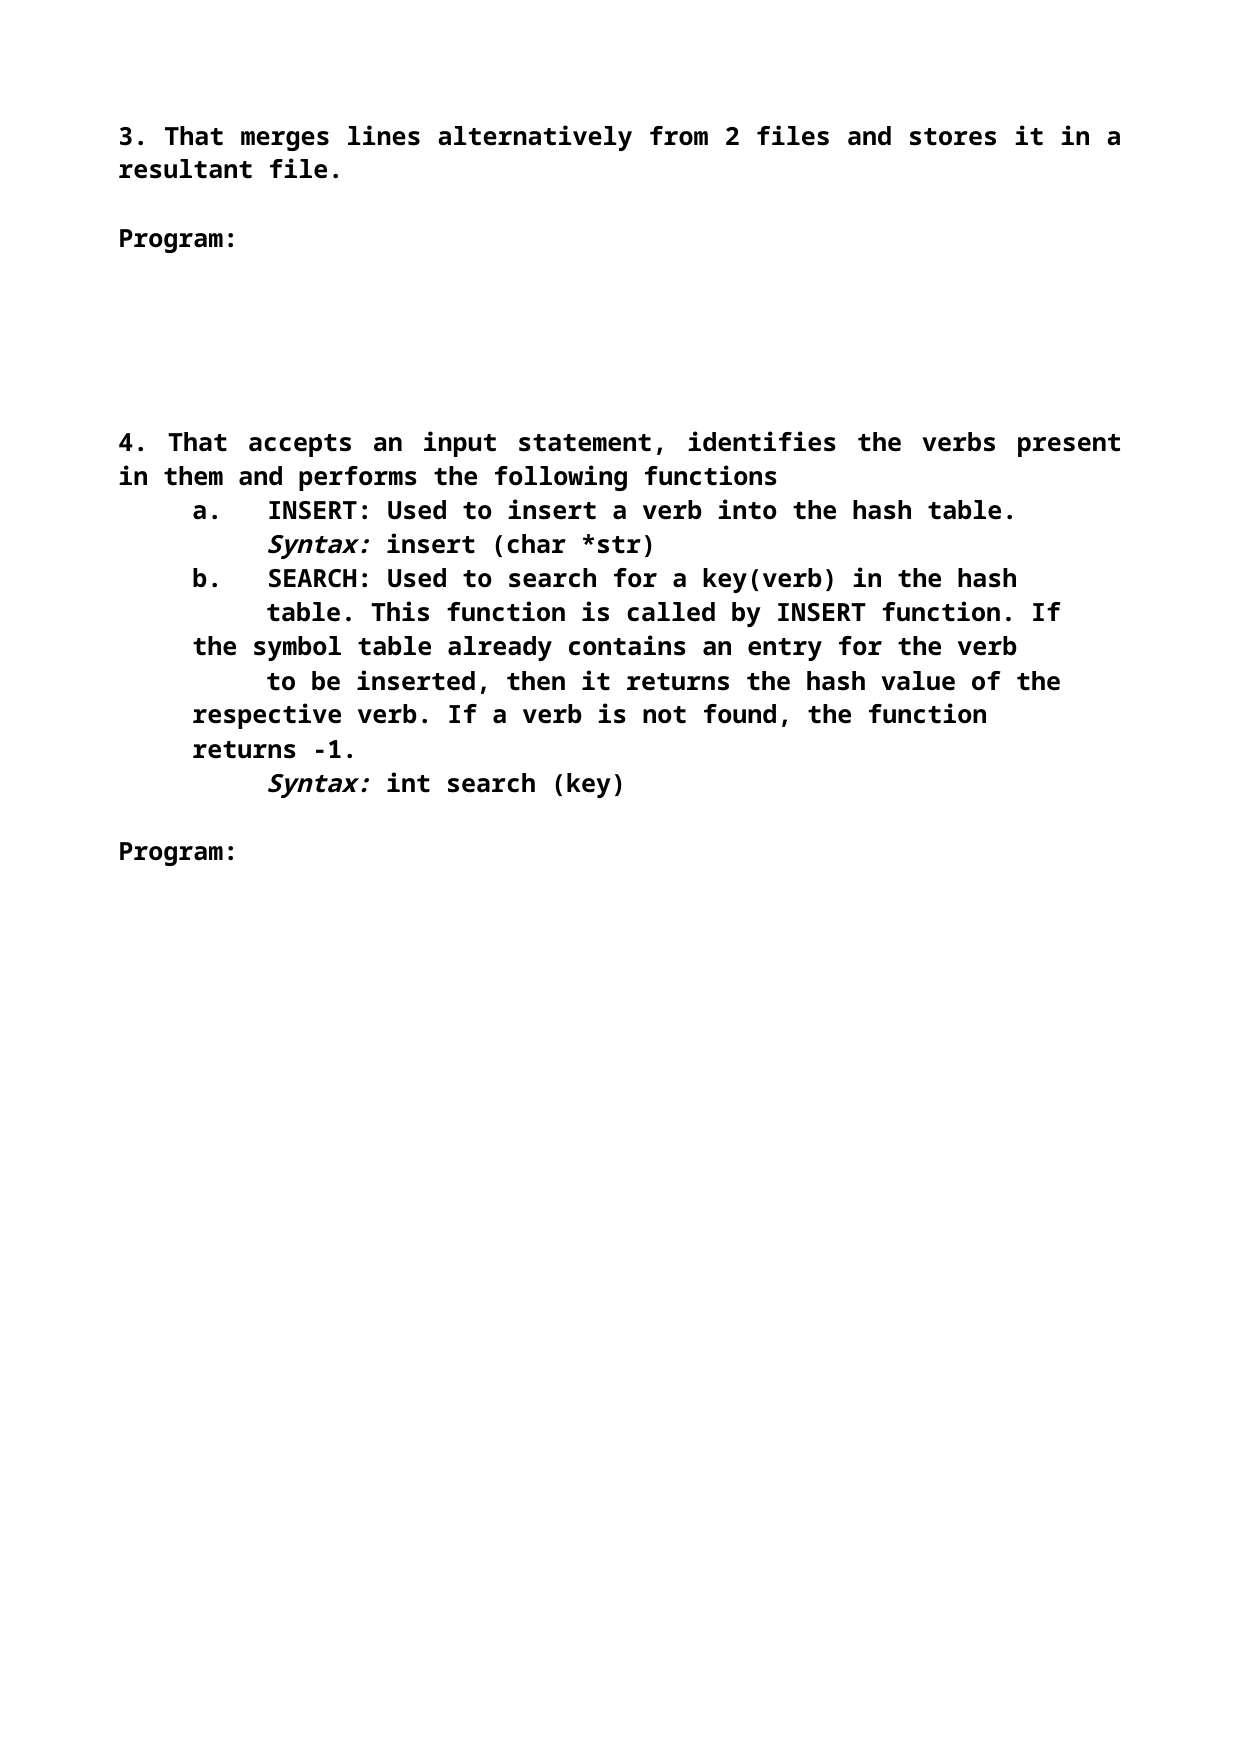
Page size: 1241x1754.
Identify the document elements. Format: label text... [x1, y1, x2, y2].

text Program: [118, 833, 1122, 867]
text Syntax: insert (char *str) [118, 527, 1122, 561]
text 3. That merges lines alternatively from 2 files and stores it in a resultant file. [118, 118, 1122, 186]
text b. SEARCH: Used to search for a key(verb) in the hash table. This function is called by INSERT function. If the symbol table already contains an entry for the verb to be inserted, then it returns the hash value of the respective verb. If a verb is not found, the function returns -1. [118, 561, 1122, 765]
text 4. That accepts an input statement, identifies the verbs present in them and performs the following functions [118, 425, 1122, 493]
text Syntax: int search (key) [118, 765, 1122, 799]
text a. INSERT: Used to insert a verb into the hash table. [118, 493, 1122, 527]
text Program: [118, 220, 1122, 254]
